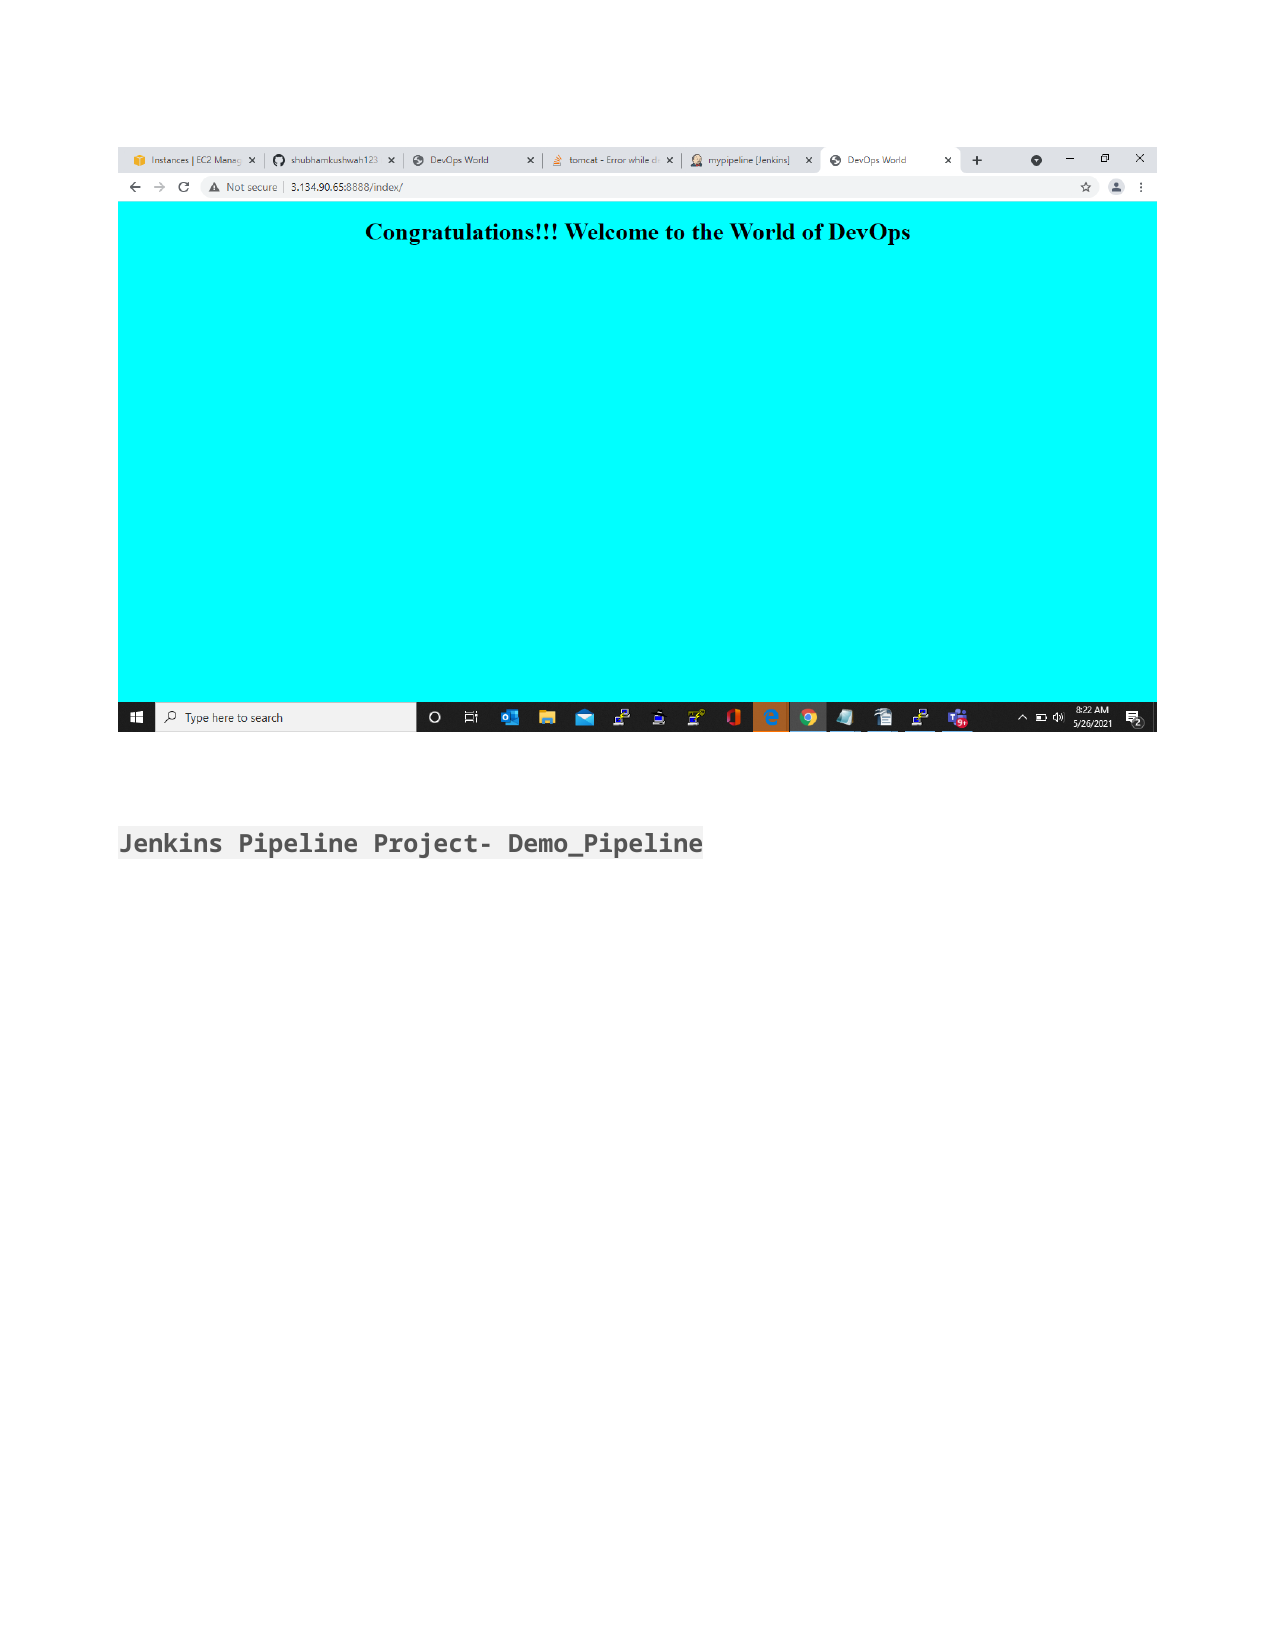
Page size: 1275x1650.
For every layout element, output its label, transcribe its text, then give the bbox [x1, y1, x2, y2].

text Jenkins Pipeline Project- Demo_Pipeline [118, 826, 1157, 859]
picture [118, 147, 1157, 732]
